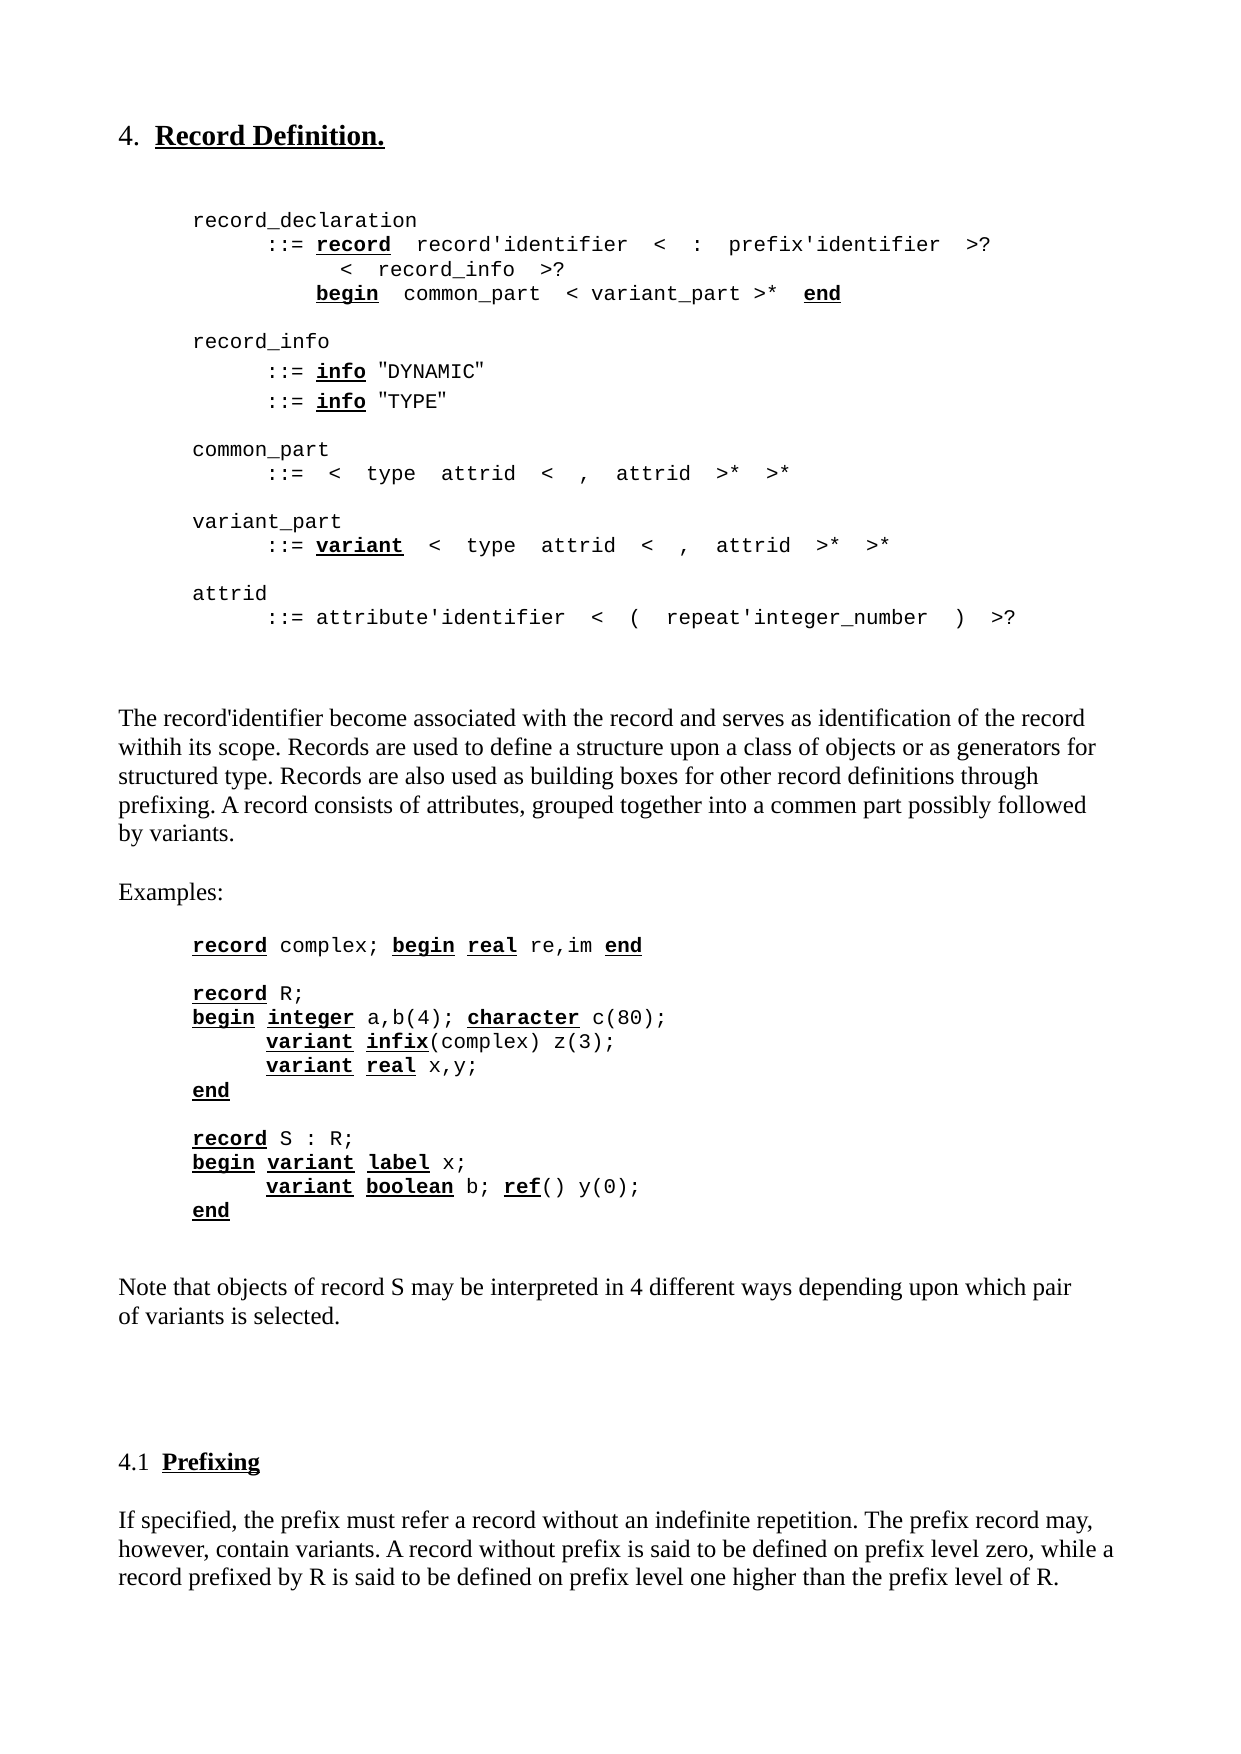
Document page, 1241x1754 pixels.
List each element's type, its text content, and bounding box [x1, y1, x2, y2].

text ::= attribute'identifier < ( repeat'integer_number ) >? [118, 607, 1122, 631]
text record S : R; [118, 1128, 1122, 1151]
text < record_info >? [118, 258, 1122, 282]
text ::= record record'identifier < : prefix'identifier >? [118, 234, 1122, 258]
text variant infix(complex) z(3); [118, 1031, 1122, 1055]
text ::= < type attrid < , attrid >* >* [118, 463, 1122, 487]
text begin common_part < variant_part >* end [118, 283, 1122, 306]
text ::= variant < type attrid < , attrid >* >* [118, 535, 1122, 559]
text variant real x,y; [118, 1056, 1122, 1079]
text begin variant label x; [118, 1152, 1122, 1175]
text Note that objects of record S may be interpreted in 4 different ways depending upon which pair of variants is selected. [118, 1272, 1122, 1329]
text record complex; begin real re,im end [118, 935, 1122, 959]
text common_part [118, 439, 1122, 462]
text record R; [118, 983, 1122, 1007]
text record_info [118, 331, 1122, 354]
text end [118, 1200, 1122, 1223]
text begin integer a,b(4); character c(80); [118, 1007, 1122, 1031]
text The record'identifier become associated with the record and serves as identification of the record withih its scope. Records are used to define a structure upon a class of objects or as generators for structured type. Records are also used as building boxes for other record definitions through prefixing. A record consists of attributes, grouped together into a commen part possibly followed by variants. [118, 703, 1122, 847]
text variant_part [118, 511, 1122, 535]
text 4.1 Prefixing [118, 1447, 1122, 1475]
text ::= info ''TYPE'' [118, 385, 1122, 414]
text variant boolean b; ref() y(0); [118, 1176, 1122, 1199]
text record_declaration [118, 210, 1122, 234]
text If specified, the prefix must refer a record without an indefinite repetition. The prefix record may, however, contain variants. A record without prefix is said to be defined on prefix level zero, while a record prefixed by R is said to be defined on prefix level one higher than the prefix level of R. [118, 1505, 1122, 1591]
text attrid [118, 583, 1122, 607]
text ::= info ''DYNAMIC'' [118, 355, 1122, 384]
text end [118, 1079, 1122, 1103]
text 4. Record Definition. [118, 118, 1122, 152]
text Examples: [118, 877, 1122, 906]
